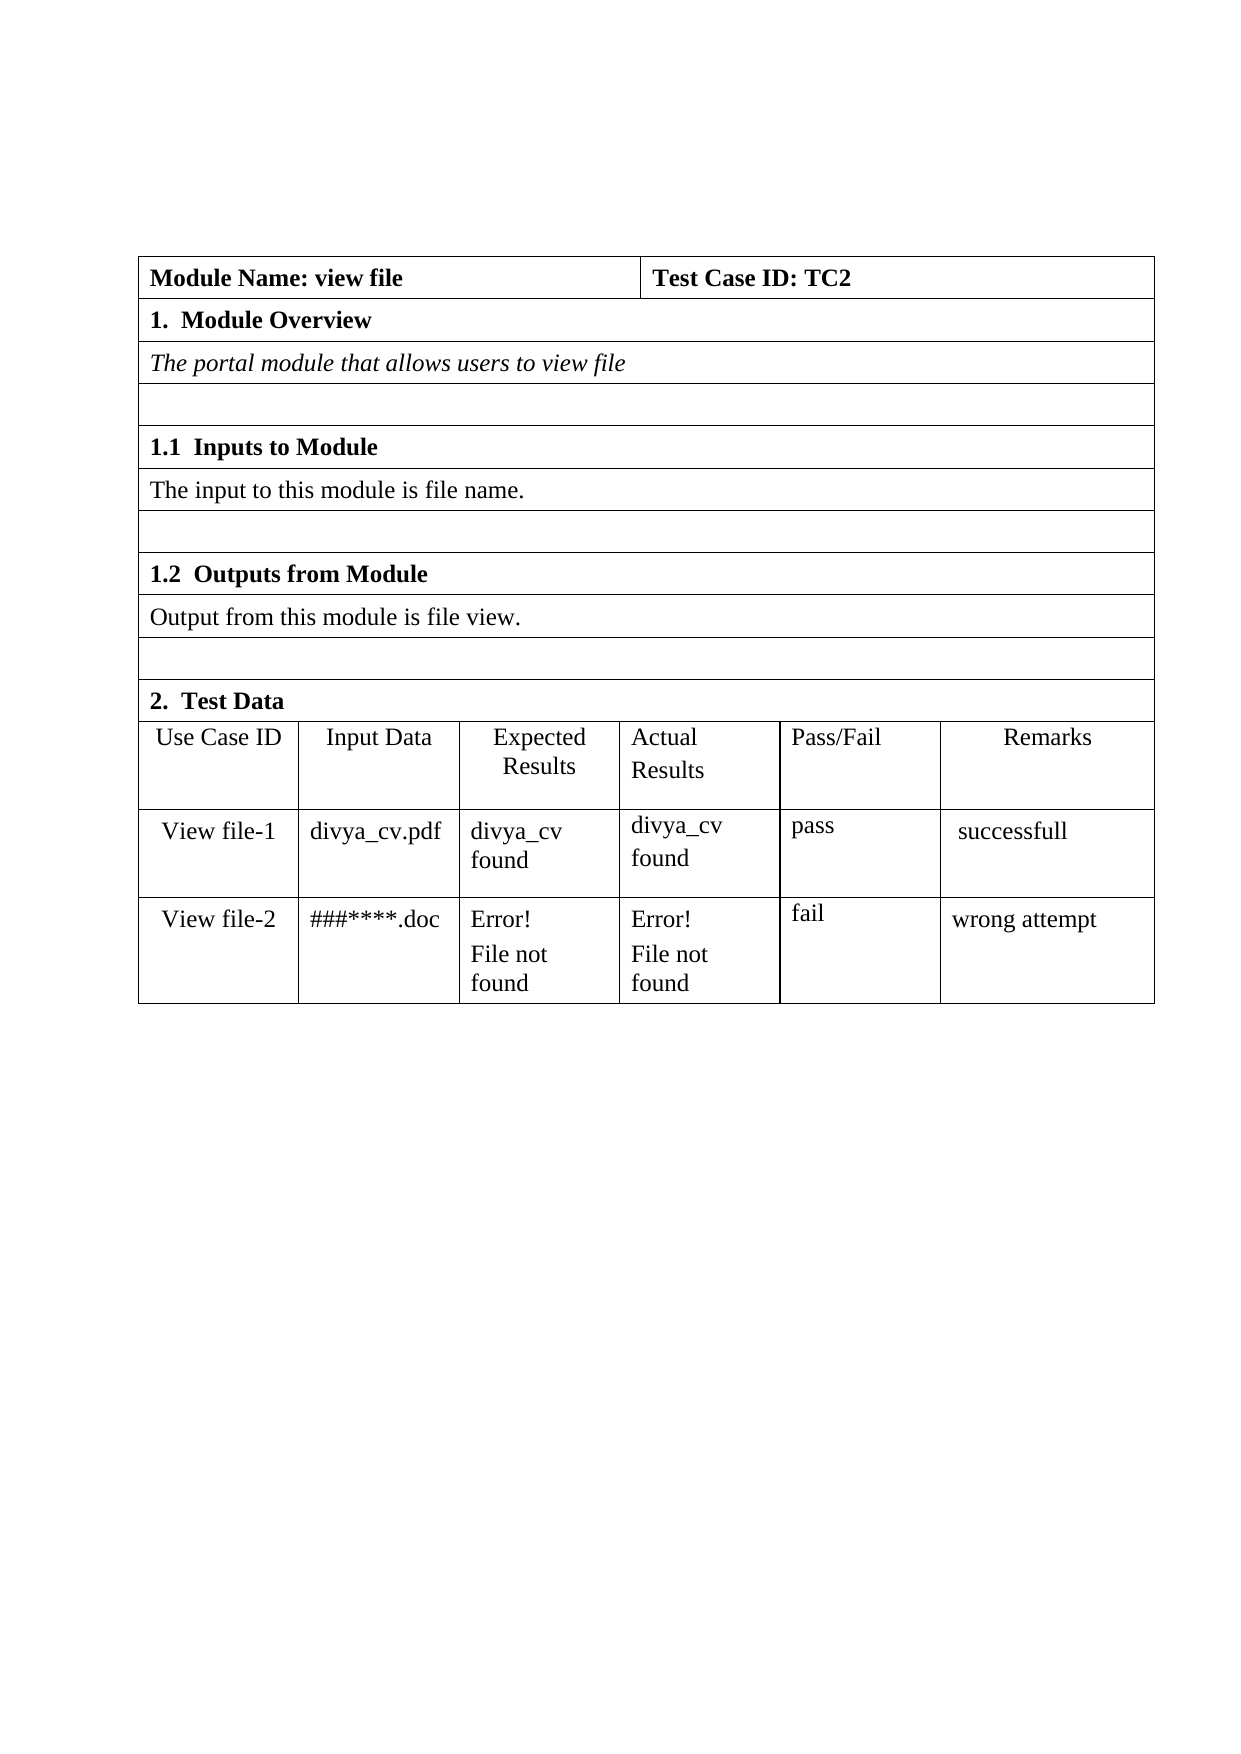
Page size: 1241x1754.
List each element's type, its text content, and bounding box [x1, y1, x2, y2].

table_header Module Name: view file [139, 257, 640, 298]
table_cell 2. Test Data [139, 680, 1154, 721]
table_cell Error! File not found [620, 898, 779, 1003]
table_header Test Case ID: TC2 [641, 257, 1154, 298]
table_cell 1. Module Overview [139, 299, 1154, 341]
table_cell Remarks [941, 722, 1154, 809]
table_cell [139, 384, 1154, 425]
table_cell divya_cv found [620, 810, 779, 897]
table_cell [139, 638, 1154, 679]
table_cell Input Data [299, 722, 459, 809]
table_cell Actual Results [620, 722, 779, 809]
table_cell View file-1 [139, 810, 298, 897]
table_cell View file-2 [139, 898, 298, 1003]
table_cell Error! File not found [460, 898, 619, 1003]
table_cell The input to this module is file name. [139, 469, 1154, 510]
table_cell ###****.doc [299, 898, 459, 1003]
table_cell divya_cv found [460, 810, 619, 897]
table_cell divya_cv.pdf [299, 810, 459, 897]
table_cell successfull [941, 810, 1154, 897]
table_cell fail [781, 898, 940, 1003]
table_cell The portal module that allows users to view file [139, 342, 1154, 383]
table_cell [139, 511, 1154, 552]
table_cell Pass/Fail [781, 722, 940, 809]
table_cell 1.2 Outputs from Module [139, 553, 1154, 594]
table_cell pass [781, 810, 940, 897]
table_cell wrong attempt [941, 898, 1154, 1003]
table_cell Expected Results [460, 722, 619, 809]
table_cell Output from this module is file view. [139, 595, 1154, 637]
table_cell 1.1 Inputs to Module [139, 426, 1154, 467]
table_cell Use Case ID [139, 722, 298, 809]
